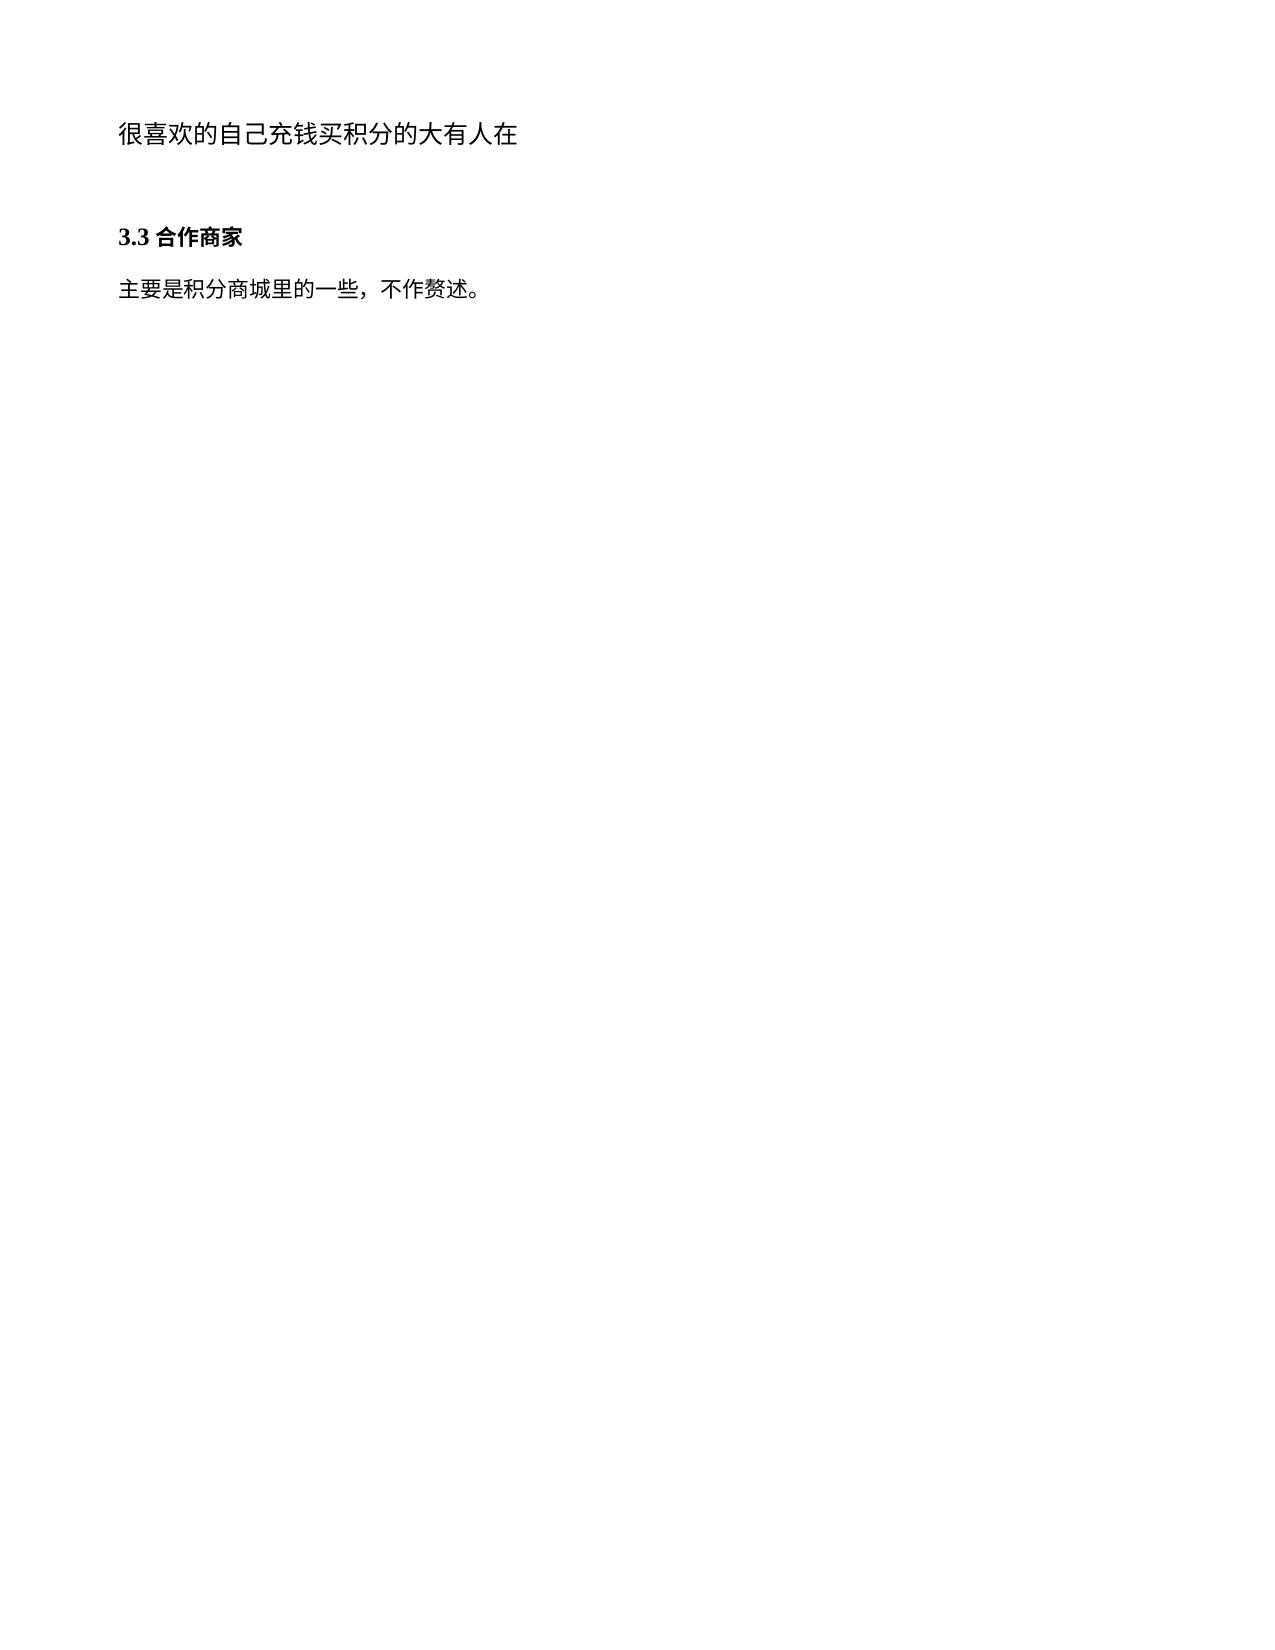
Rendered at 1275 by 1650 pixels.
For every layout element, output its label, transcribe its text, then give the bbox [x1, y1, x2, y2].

text 很喜欢的自己充钱买积分的大有人在。 [118, 118, 1157, 150]
text 3.3 合作商家 [118, 220, 1157, 251]
text 主要是积分商城里的一些，不作赘述。 [118, 272, 1157, 304]
